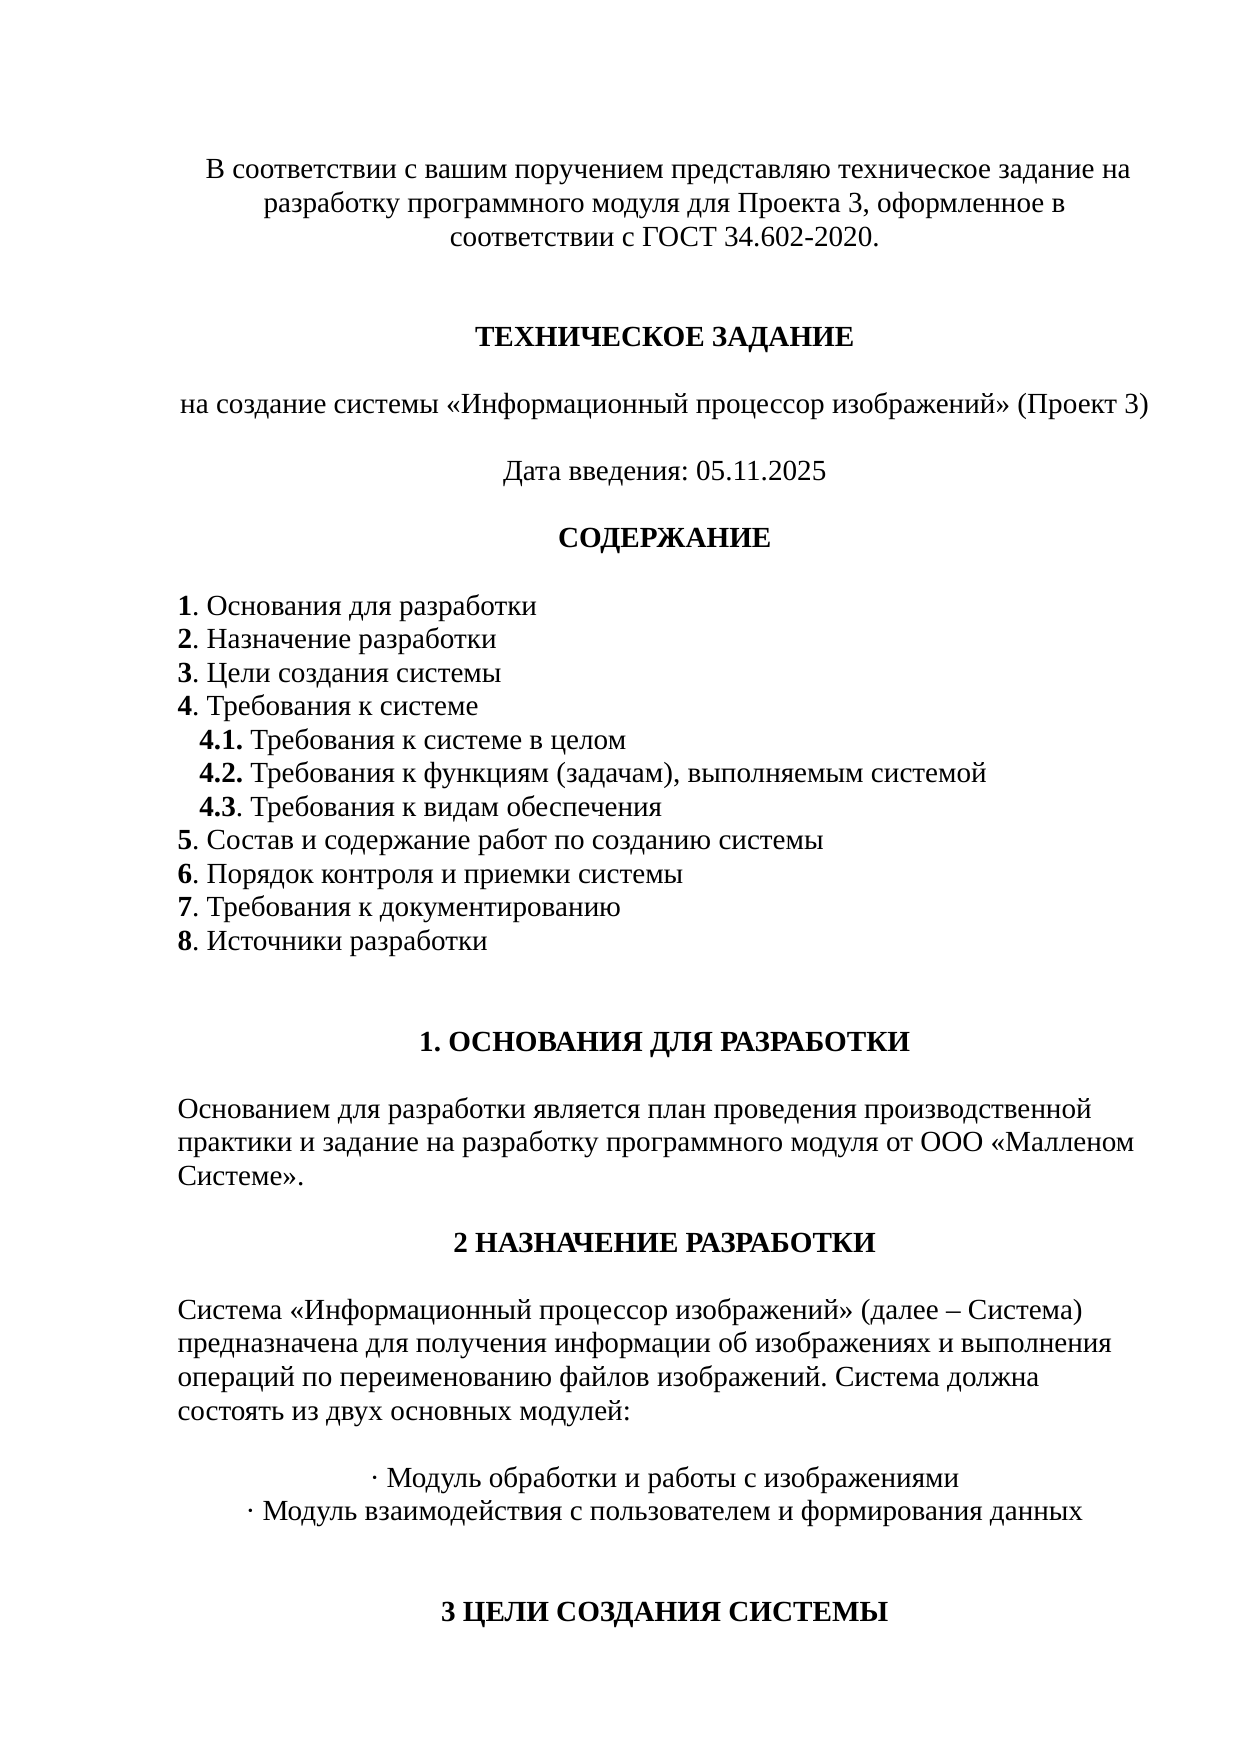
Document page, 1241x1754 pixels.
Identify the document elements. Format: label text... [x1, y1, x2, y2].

text 4.2. Требования к функциям (задачам), выполняемым системой [177, 755, 1152, 789]
text Основанием для разработки является план проведения производственной практики и задание на разработку программного модуля от ООО «Малленом Системе». [177, 1091, 1152, 1191]
text 1. ОСНОВАНИЯ ДЛЯ РАЗРАБОТКИ [177, 1024, 1152, 1057]
text · Модуль взаимодействия с пользователем и формирования данных [177, 1493, 1152, 1527]
text 4.3. Требования к видам обеспечения [177, 789, 1152, 822]
text В соответствии с вашим поручением представляю техническое задание на разработку программного модуля для Проекта 3, оформленное в соответствии с ГОСТ 34.602-2020. [177, 152, 1152, 252]
text на создание системы «Информационный процессор изображений» (Проект 3) [177, 386, 1152, 420]
text 3. Цели создания системы [177, 655, 1152, 688]
text Система «Информационный процессор изображений» (далее – Система) предназначена для получения информации об изображениях и выполнения операций по переименованию файлов изображений. Система должна состоять из двух основных модулей: [177, 1292, 1152, 1426]
text 3 ЦЕЛИ СОЗДАНИЯ СИСТЕМЫ [177, 1594, 1152, 1627]
text 2 НАЗНАЧЕНИЕ РАЗРАБОТКИ [177, 1225, 1152, 1258]
text 5. Состав и содержание работ по созданию системы [177, 822, 1152, 856]
text 6. Порядок контроля и приемки системы [177, 856, 1152, 889]
text Дата введения: 05.11.2025 [177, 453, 1152, 487]
text · Модуль обработки и работы с изображениями [177, 1460, 1152, 1493]
text СОДЕРЖАНИЕ [177, 521, 1152, 554]
text 1. Основания для разработки [177, 588, 1152, 621]
text ТЕХНИЧЕСКОЕ ЗАДАНИЕ [177, 319, 1152, 353]
text 4.1. Требования к системе в целом [177, 722, 1152, 755]
text 7. Требования к документированию [177, 889, 1152, 923]
text 4. Требования к системе [177, 688, 1152, 722]
text 8. Источники разработки [177, 923, 1152, 957]
text 2. Назначение разработки [177, 621, 1152, 655]
